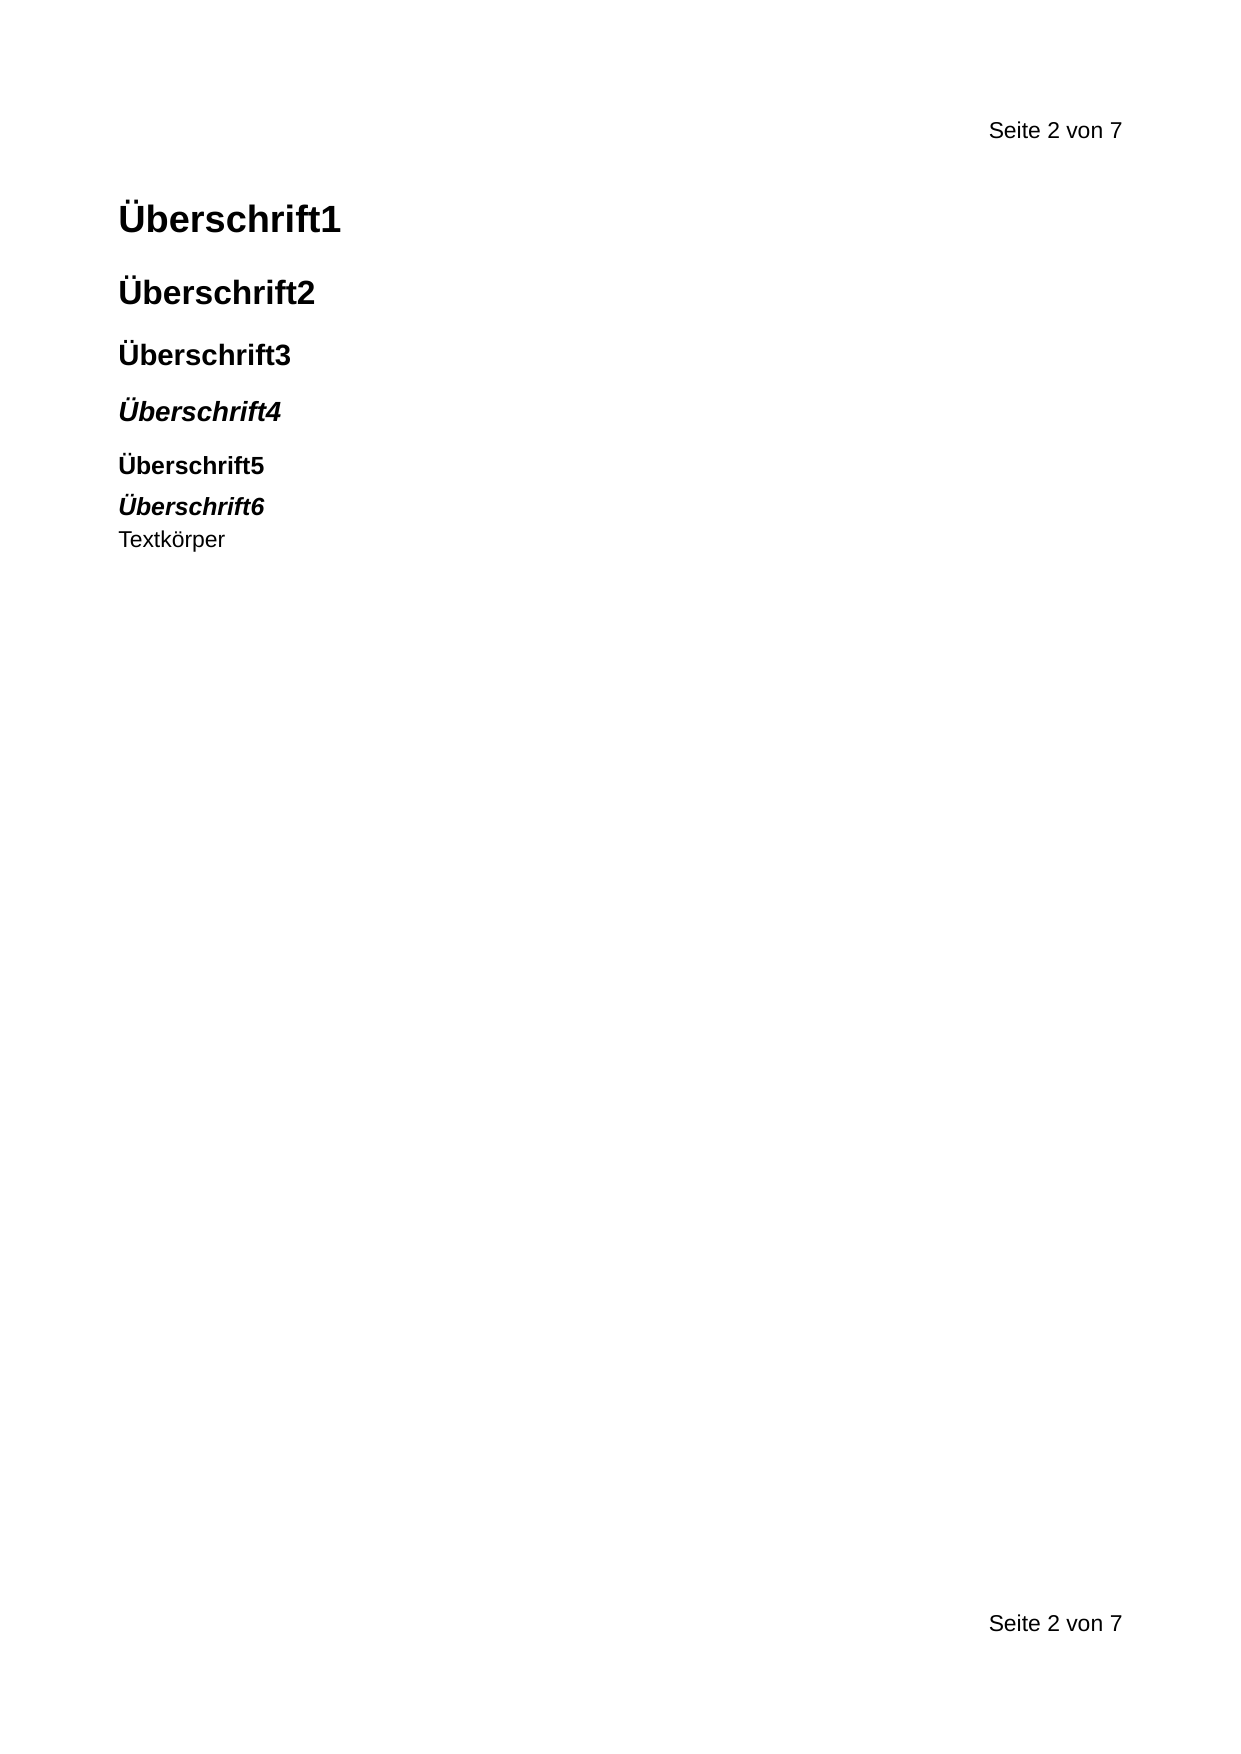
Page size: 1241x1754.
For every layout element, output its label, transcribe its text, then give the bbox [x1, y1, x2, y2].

subtitle Überschrift3 [118, 338, 1122, 371]
text Textkörper [118, 526, 1122, 552]
subtitle Überschrift5 [118, 452, 1122, 480]
subtitle Überschrift2 [118, 274, 1122, 311]
subtitle Überschrift4 [118, 396, 1122, 427]
subtitle Überschrift6 [118, 492, 1122, 520]
subtitle Überschrift1 [118, 198, 1122, 241]
